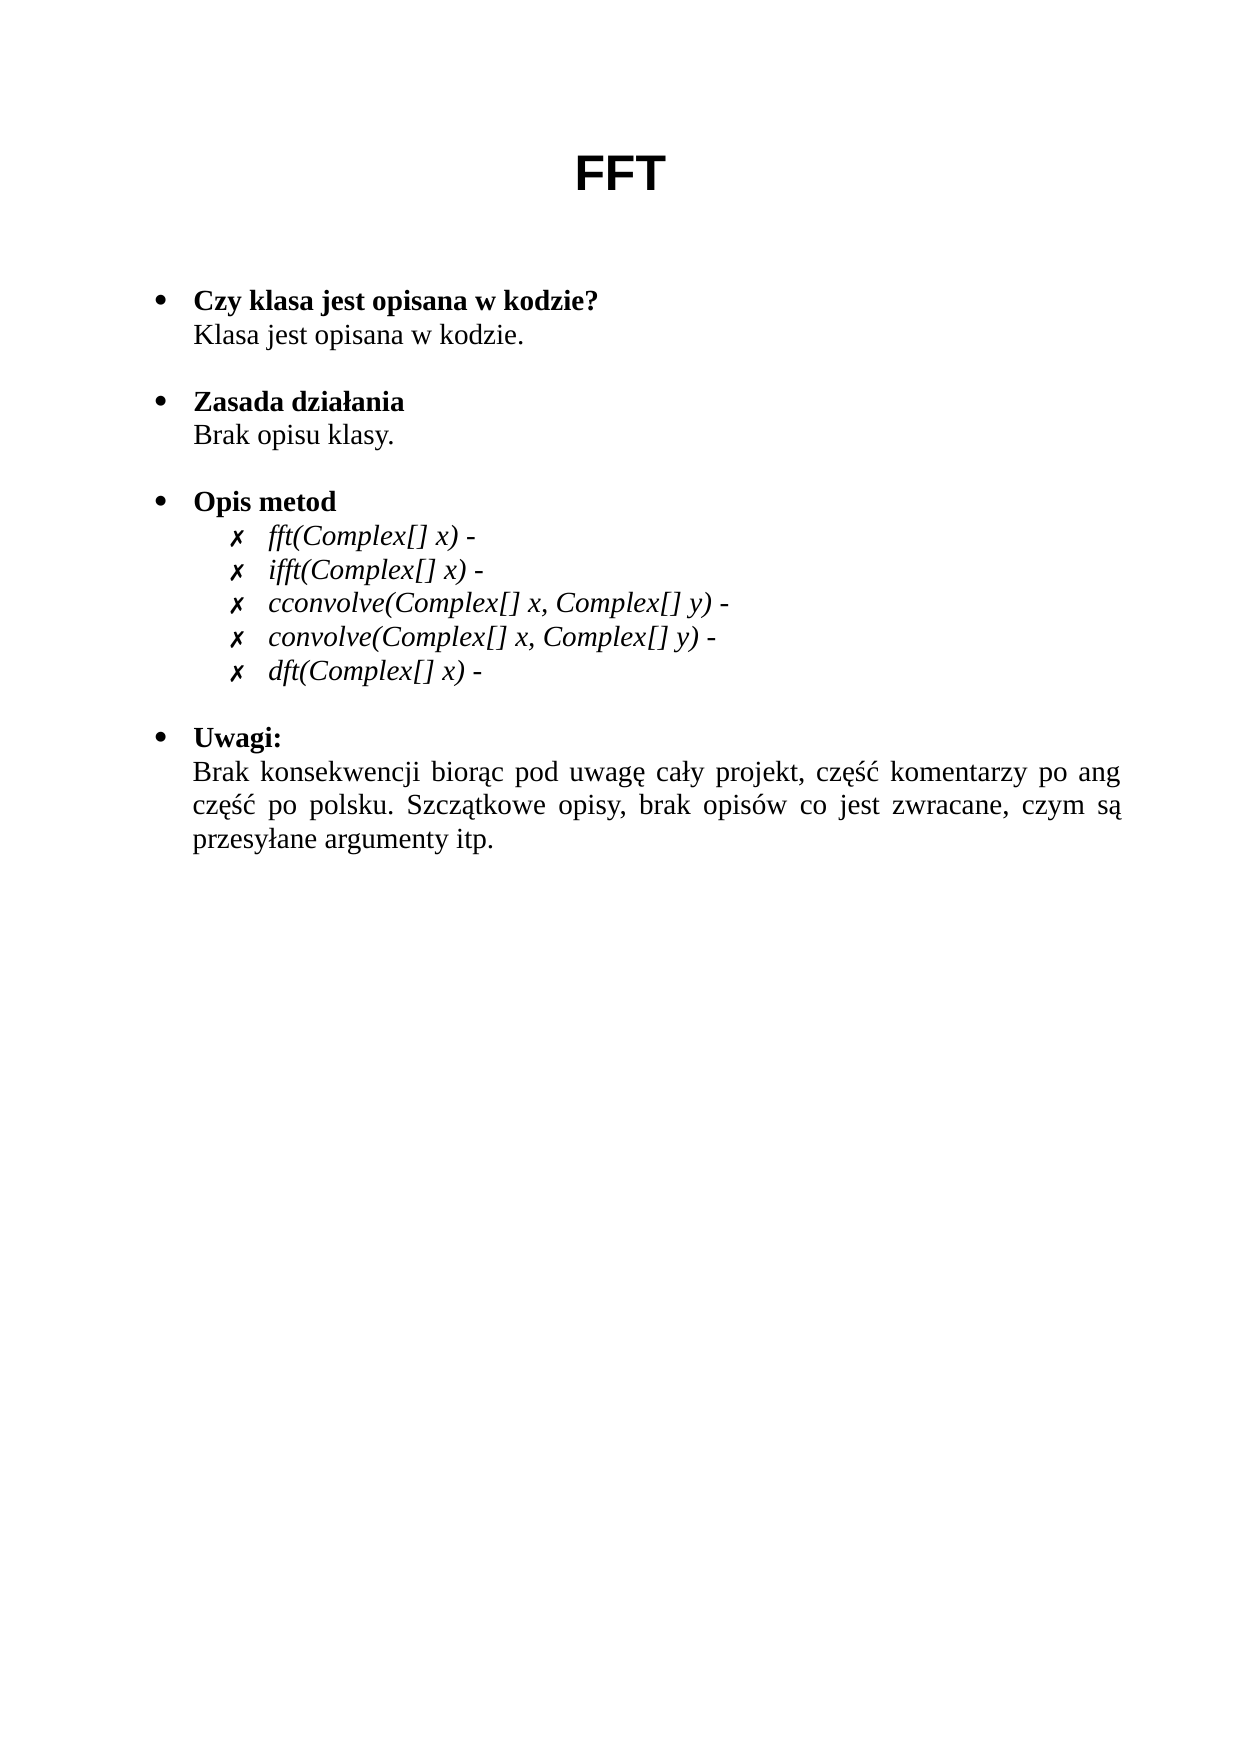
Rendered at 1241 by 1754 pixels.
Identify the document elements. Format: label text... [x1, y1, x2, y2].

list Brak opisu klasy. [193, 417, 1122, 484]
list convolve(Complex[] x, Complex[] y) - [231, 619, 1122, 653]
list Opis metod [156, 484, 1122, 518]
list Zasada działania [156, 384, 1122, 417]
list cconvolve(Complex[] x, Complex[] y) - [231, 586, 1122, 619]
text Brak konsekwencji biorąc pod uwagę cały projekt, część komentarzy po ang część po polsku. Szczątkowe opisy, brak opisów co jest zwracane, czym są przesyłane argumenty itp. [192, 754, 1122, 854]
list Czy klasa jest opisana w kodzie? [156, 283, 1122, 317]
list fft(Complex[] x) - [231, 518, 1122, 552]
subtitle FFT [118, 143, 1122, 201]
list Klasa jest opisana w kodzie. [193, 317, 1122, 384]
list ifft(Complex[] x) - [231, 552, 1122, 586]
list Uwagi: [156, 720, 1122, 754]
list dft(Complex[] x) - [231, 653, 1122, 686]
